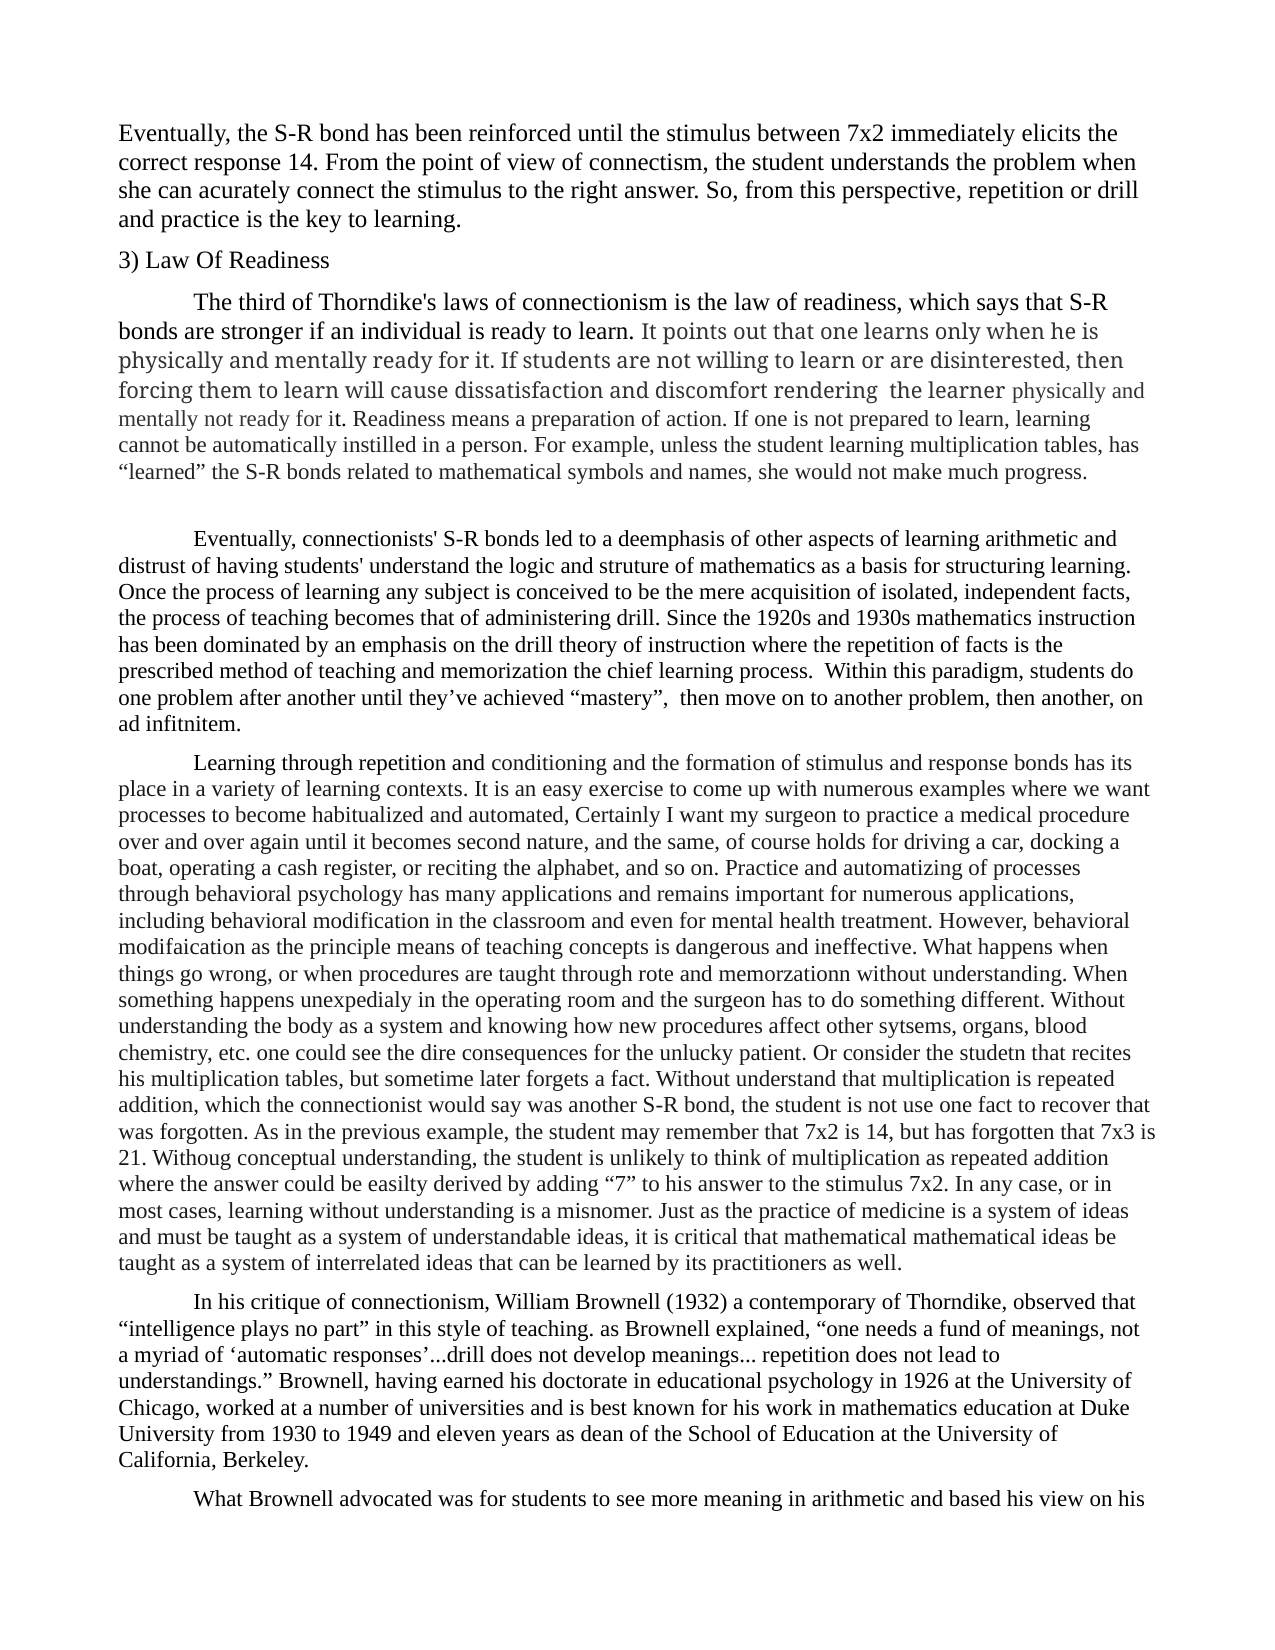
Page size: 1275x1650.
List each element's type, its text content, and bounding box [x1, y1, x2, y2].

text 3) Law Of Readiness [118, 246, 1157, 274]
text Learning through repetition and conditioning and the formation of stimulus and response bonds has its place in a variety of learning contexts. It is an easy exercise to come up with numerous examples where we want processes to become habitualized and automated, Certainly I want my surgeon to practice a medical procedure over and over again until it becomes second nature, and the same, of course holds for driving a car, docking a boat, operating a cash register, or reciting the alphabet, and so on. Practice and automatizing of processes through behavioral psychology has many applications and remains important for numerous applications, including behavioral modification in the classroom and even for mental health treatment. However, behavioral modifaication as the principle means of teaching concepts is dangerous and ineffective. What happens when things go wrong, or when procedures are taught through rote and memorzationn without understanding. When something happens unexpedialy in the operating room and the surgeon has to do something different. Without understanding the body as a system and knowing how new procedures affect other sytsems, organs, blood chemistry, etc. one could see the dire consequences for the unlucky patient. Or consider the studetn that recites his multiplication tables, but sometime later forgets a fact. Without understand that multiplication is repeated addition, which the connectionist would say was another S-R bond, the student is not use one fact to recover that was forgotten. As in the previous example, the student may remember that 7x2 is 14, but has forgotten that 7x3 is 21. Withoug conceptual understanding, the student is unlikely to think of multiplication as repeated addition where the answer could be easilty derived by adding “7” to his answer to the stimulus 7x2. In any case, or in most cases, learning without understanding is a misnomer. Just as the practice of medicine is a system of ideas and must be taught as a system of understandable ideas, it is critical that mathematical mathematical ideas be taught as a system of interrelated ideas that can be learned by its practitioners as well. [118, 749, 1157, 1276]
text What Brownell advocated was for students to see more meaning in arithmetic and based his view on his [118, 1485, 1157, 1512]
text Eventually, connectionists' S-R bonds led to a deemphasis of other aspects of learning arithmetic and distrust of having students' understand the logic and struture of mathematics as a basis for structuring learning. Once the process of learning any subject is conceived to be the mere acquisition of isolated, independent facts, the process of teaching becomes that of administering drill. Since the 1920s and 1930s mathematics instruction has been dominated by an emphasis on the drill theory of instruction where the repetition of facts is the prescribed method of teaching and memorization the chief learning process. Within this paradigm, students do one problem after another until they’ve achieved “mastery”, then move on to another problem, then another, on ad infitnitem. [118, 525, 1157, 736]
text Eventually, the S-R bond has been reinforced until the stimulus between 7x2 immediately elicits the correct response 14. From the point of view of connectism, the student understands the problem when she can acurately connect the stimulus to the right answer. So, from this perspective, repetition or drill and practice is the key to learning. [118, 118, 1157, 233]
text The third of Thorndike's laws of connectionism is the law of readiness, which says that S-R bonds are stronger if an individual is ready to learn. It points out that one learns only when he is physically and mentally ready for it. If students are not willing to learn or are disinterested, then forcing them to learn will cause dissatisfaction and discomfort rendering the learner physically and mentally not ready for it. Readiness means a preparation of action. If one is not prepared to learn, learning cannot be automatically instilled in a person. For example, unless the student learning multiplication tables, has “learned” the S-R bonds related to mathematical symbols and names, she would not make much progress. Ondividuals learn best when they are ready to learn, and they will not learn much if [118, 287, 1157, 513]
text In his critique of connectionism, William Brownell (1932) a contemporary of Thorndike, observed that “intelligence plays no part” in this style of teaching. as Brownell explained, “one needs a fund of meanings, not a myriad of ‘automatic responses’...drill does not develop meanings... repetition does not lead to understandings.” Brownell, having earned his doctorate in educational psychology in 1926 at the University of Chicago, worked at a number of universities and is best known for his work in mathematics education at Duke University from 1930 to 1949 and eleven years as dean of the School of Education at the University of California, Berkeley. [118, 1288, 1157, 1473]
